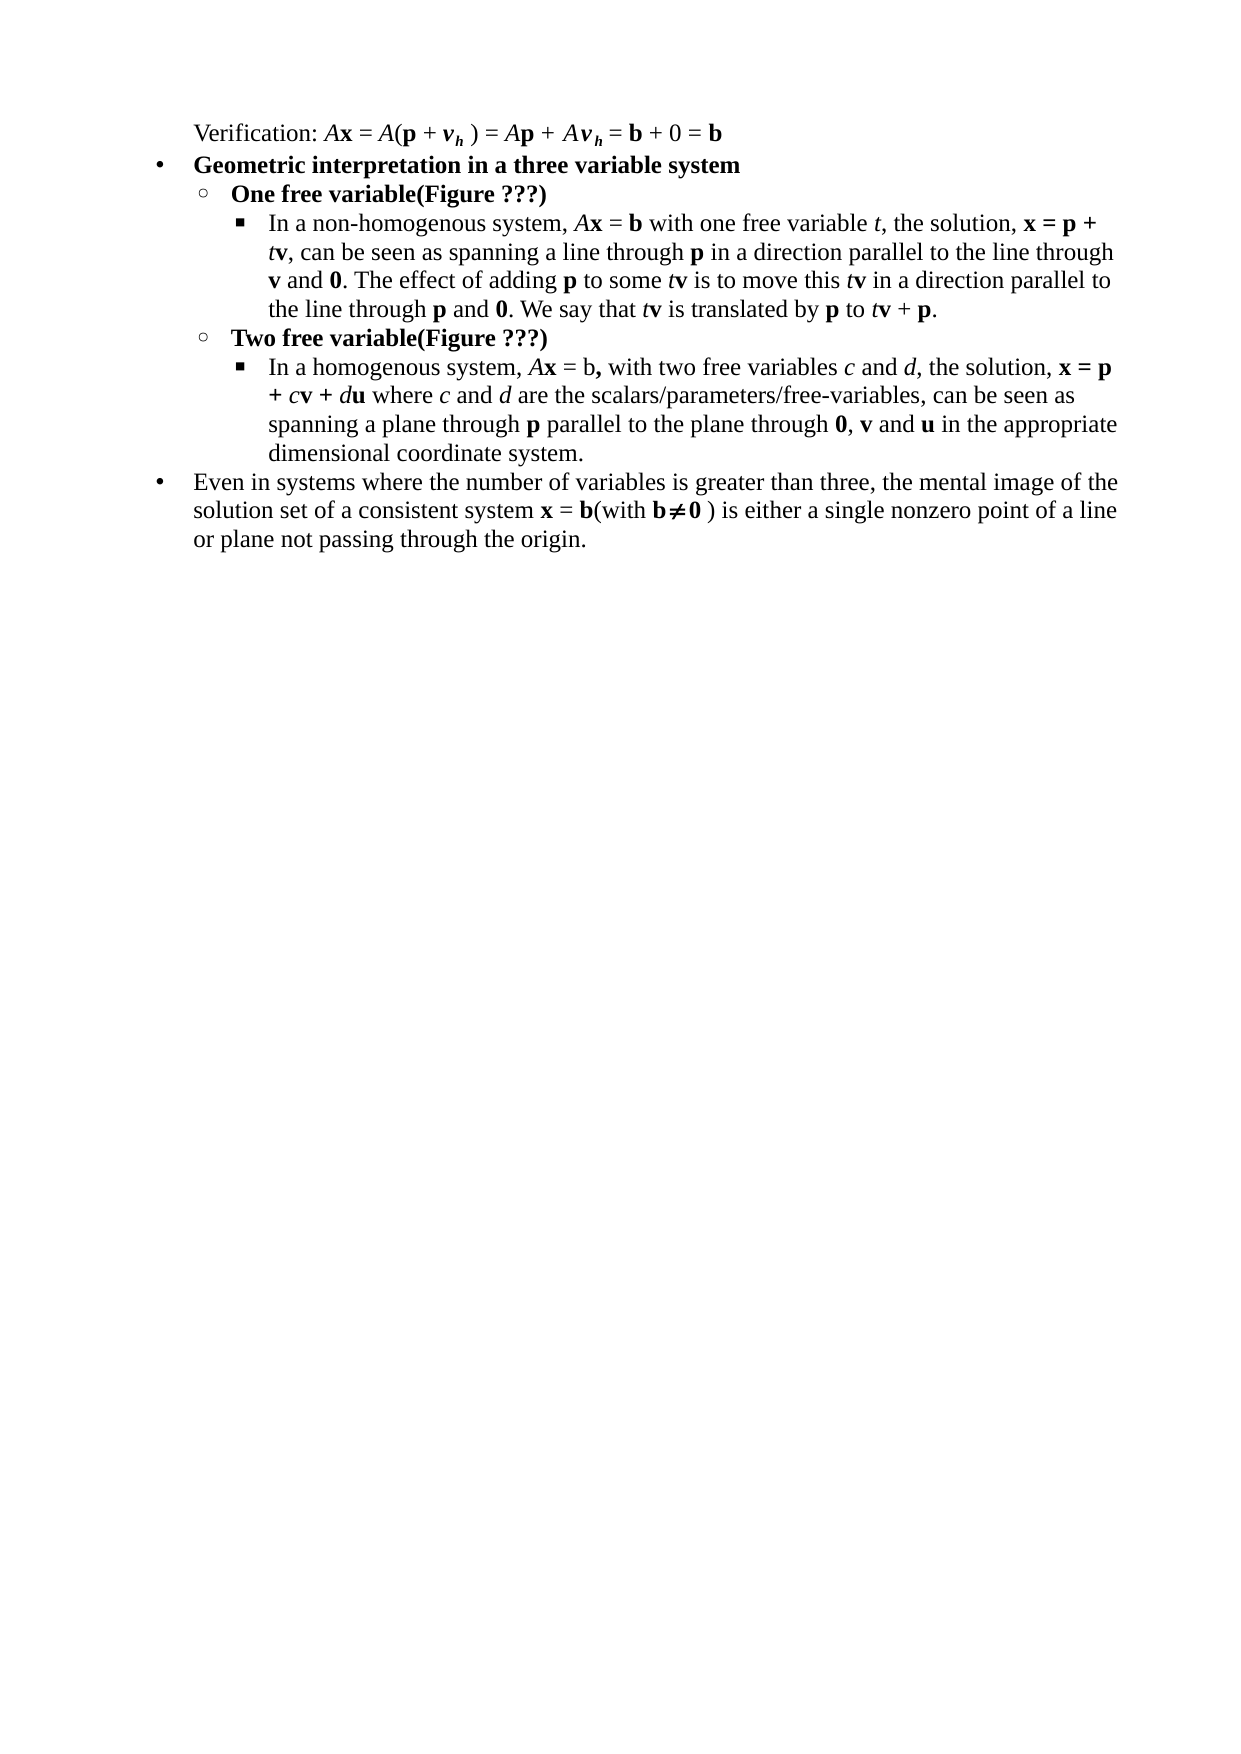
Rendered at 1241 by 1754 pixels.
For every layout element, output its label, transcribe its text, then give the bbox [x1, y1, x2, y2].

list Two free variable(Figure ???) [193, 323, 1122, 352]
list One free variable(Figure ???) [193, 179, 1122, 208]
list In a non-homogenous system, Ax = b with one free variable t, the solution, x = p + tv, can be seen as spanning a line through p in a direction parallel to the line through v and 0. The effect of adding p to some tv is to move this tv in a direction parallel to the line through p and 0. We say that tv is translated by p to tv + p. [231, 208, 1122, 323]
list In a homogenous system, Ax = b, with two free variables c and d, the solution, x = p + cv + du where c and d are the scalars/parameters/free-variables, can be seen as spanning a plane through p parallel to the plane through 0, v and u in the appropriate dimensional coordinate system. [231, 352, 1122, 467]
list Geometric interpretation in a three variable system [156, 151, 1122, 179]
list Even in systems where the number of variables is greater than three, the mental image of the solution set of a consistent system x = b(with) is either a single nonzero point of a line or plane not passing through the origin. [156, 467, 1122, 553]
list Verification: Ax = A(p +) = Ap += b + 0 = b [156, 118, 1122, 151]
